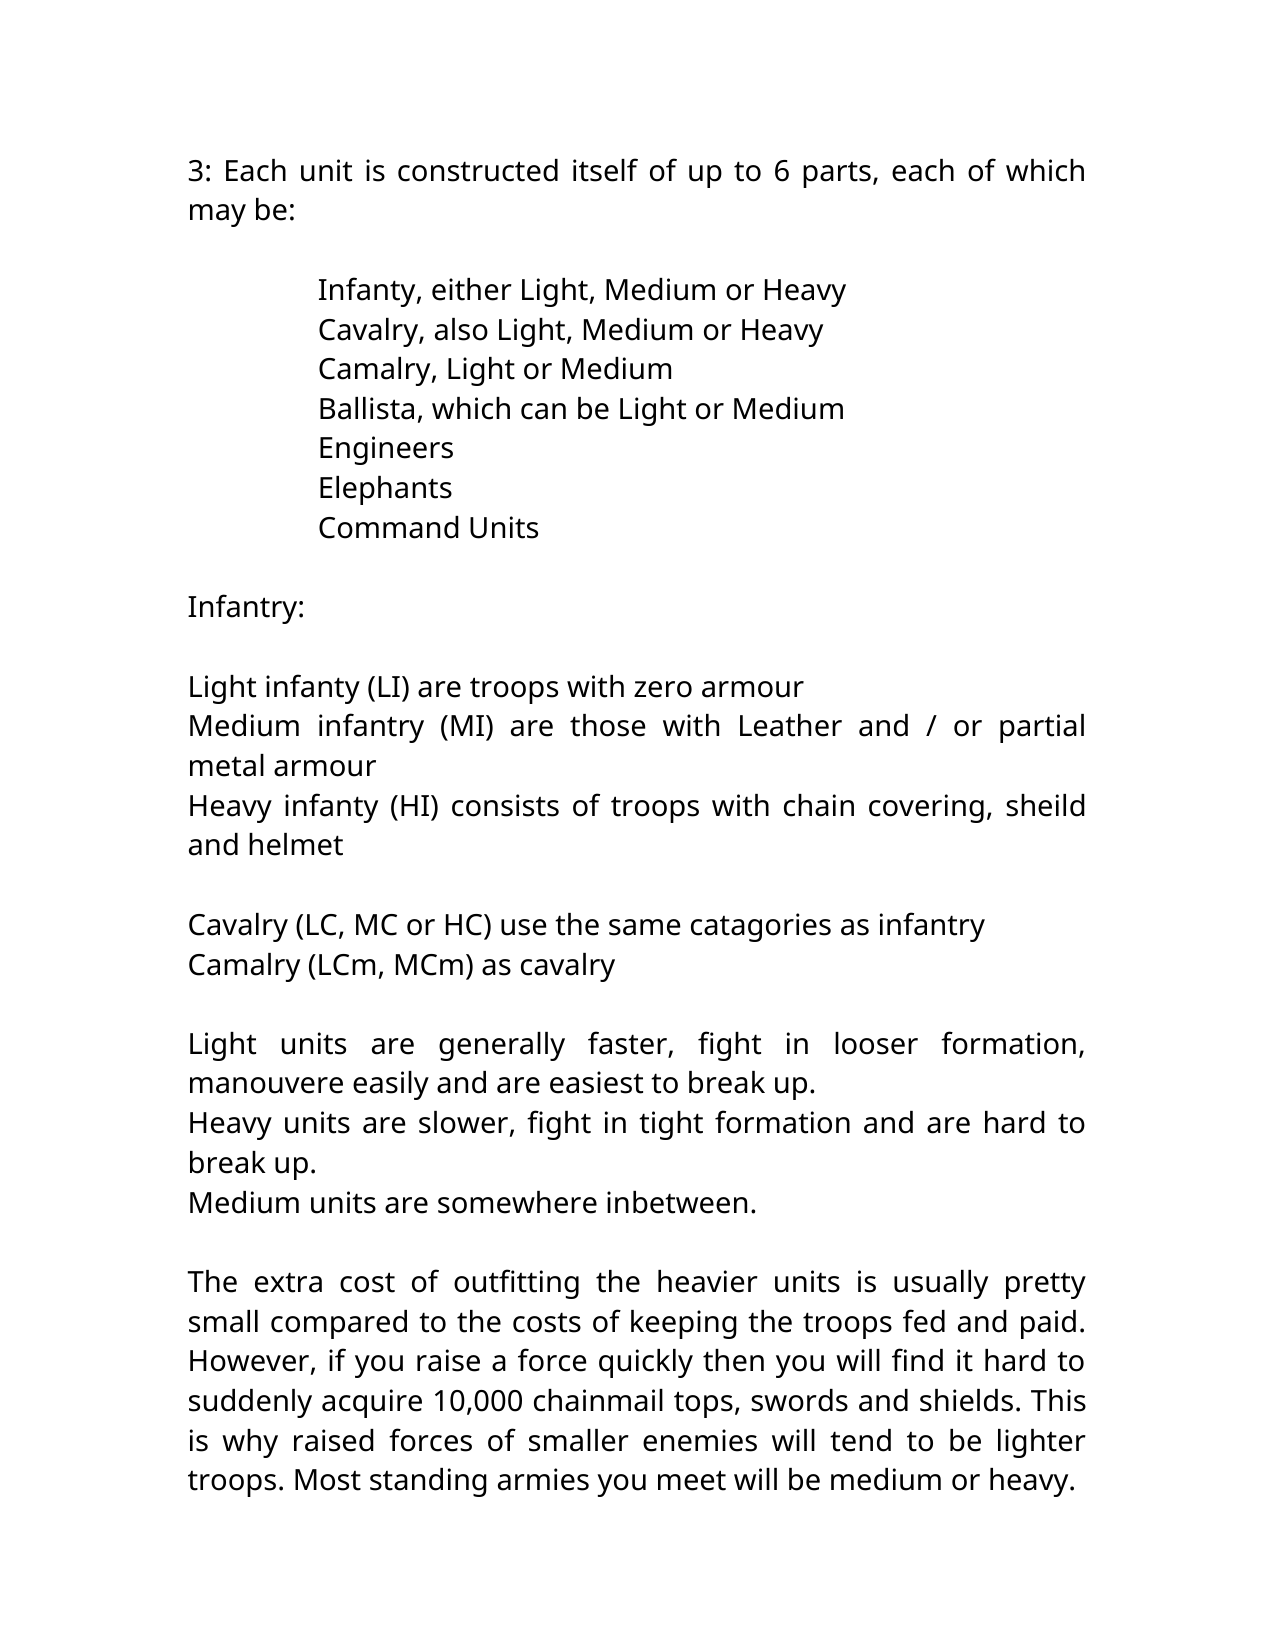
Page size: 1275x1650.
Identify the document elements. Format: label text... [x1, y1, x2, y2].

text Medium infantry (MI) are those with Leather and / or partial metal armour [377, 745, 1087, 785]
text Infanty, either Light, Medium or Heavy [847, 269, 1087, 309]
text Medium units are somewhere inbetween. [758, 1182, 1087, 1222]
text Camalry, Light or Medium [187, 348, 1087, 388]
text Light infanty (LI) are troops with zero armour [805, 666, 1087, 706]
text Command Units [539, 507, 1087, 547]
text 3: Each unit is constructed itself of up to 6 parts, each of which may be: [296, 190, 1087, 229]
text Ballista, which can be Light or Medium [846, 388, 1087, 428]
text Cavalry (LC, MC or HC) use the same catagories as infantry [986, 904, 1087, 944]
text Cavalry, also Light, Medium or Heavy [824, 309, 1087, 348]
text Heavy units are slower, fight in tight formation and are hard to break up. [317, 1142, 1087, 1182]
text Infantry: [305, 587, 1087, 626]
text Light units are generally faster, fight in looser formation, manouvere easily and are easiest to break up. [817, 1063, 1087, 1102]
text Elephants [187, 467, 1087, 507]
text Heavy infanty (HI) consists of troops with chain covering, sheild and helmet [344, 825, 1087, 864]
text Engineers [454, 428, 1087, 467]
text Camalry (LCm, MCm) as cavalry [616, 944, 1087, 983]
